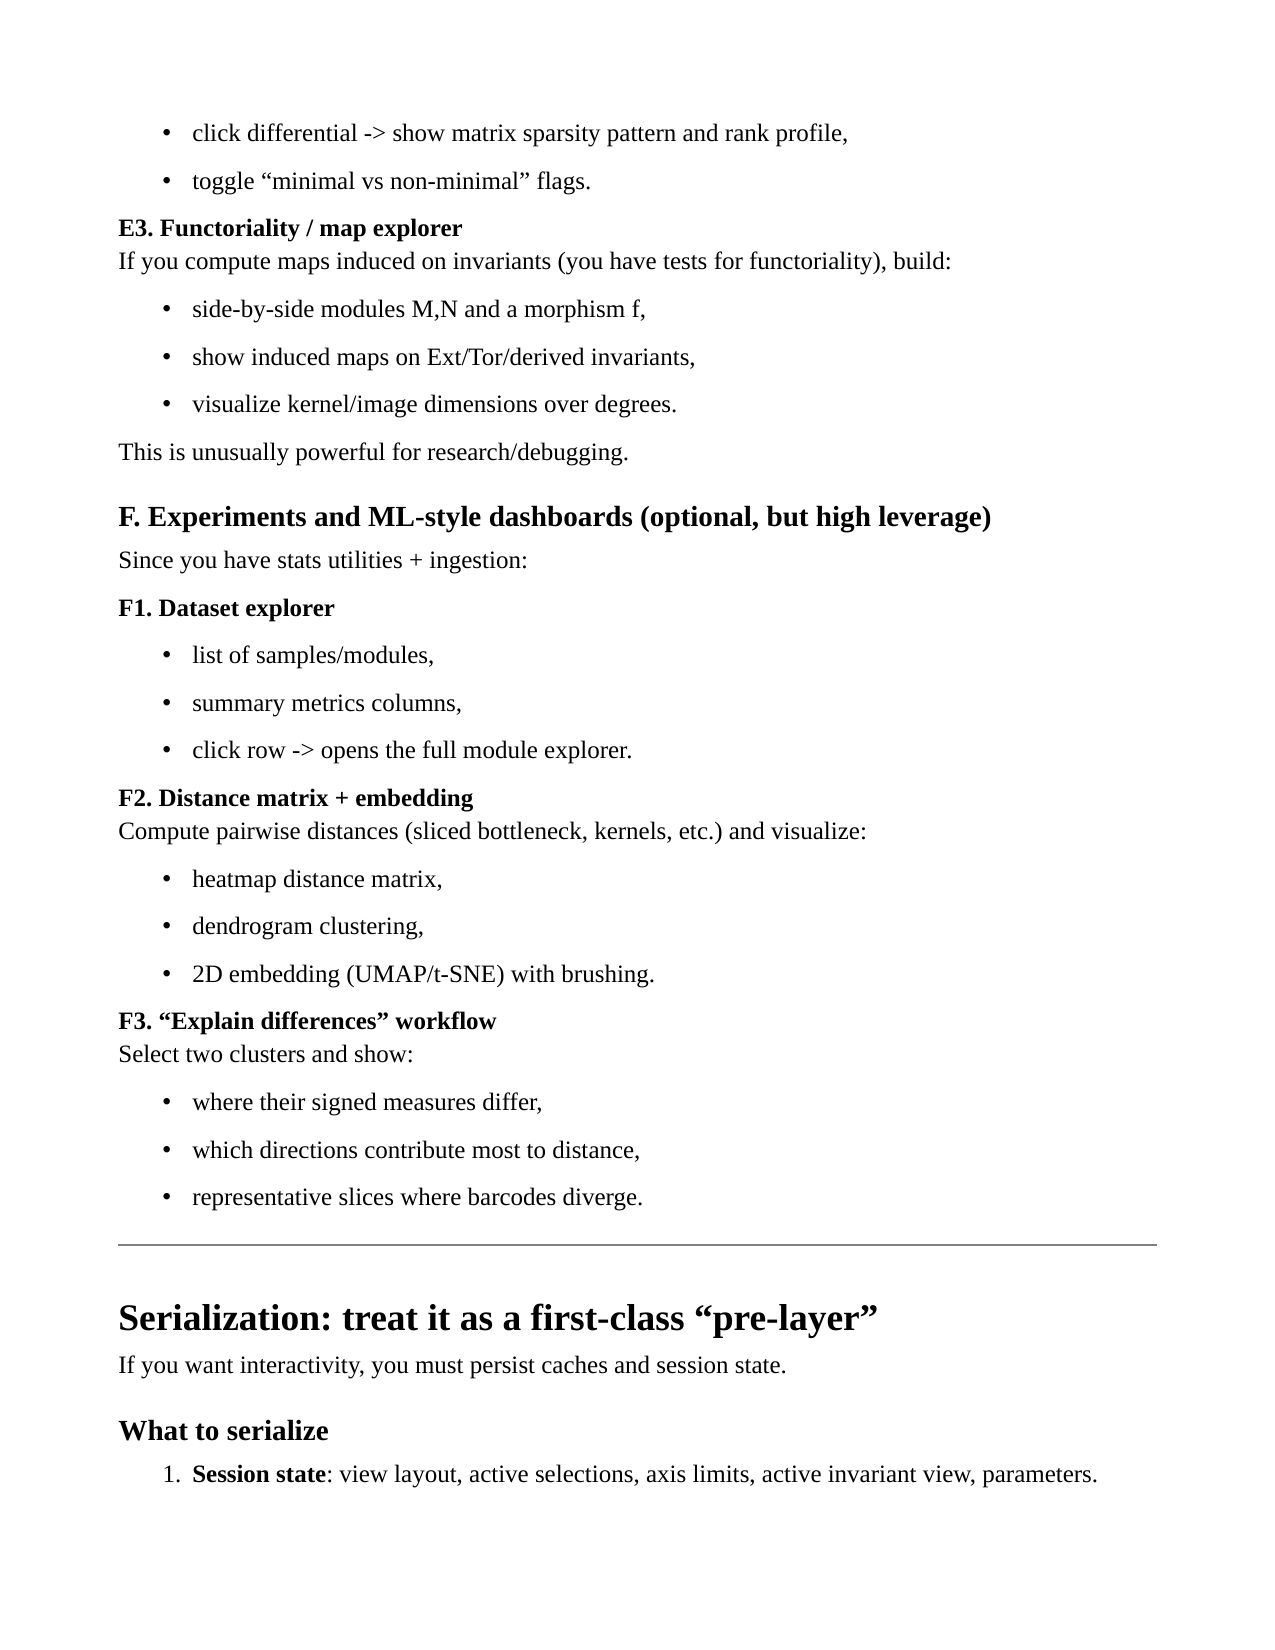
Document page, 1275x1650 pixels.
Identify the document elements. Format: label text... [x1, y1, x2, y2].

text F2. Distance matrix + embedding Compute pairwise distances (sliced bottleneck, kernels, etc.) and visualize: [118, 783, 1157, 845]
list click row -> opens the full module explorer. [162, 735, 1157, 764]
text F1. Dataset explorer [118, 593, 1157, 621]
list side-by-side modules M,N and a morphism f, [162, 294, 1157, 323]
text This is unusually powerful for research/debugging. [118, 437, 1157, 466]
text If you want interactivity, you must persist caches and session state. [118, 1351, 1157, 1379]
list click differential -> show matrix sparsity pattern and rank profile, [162, 118, 1157, 147]
list where their signed measures differ, [162, 1087, 1157, 1116]
text Since you have stats utilities + ingestion: [118, 545, 1157, 574]
subtitle F. Experiments and ML-style dashboards (optional, but high leverage) [118, 499, 1157, 532]
list Session state: view layout, active selections, axis limits, active invariant view, parameters. [162, 1459, 1157, 1488]
list heatmap distance matrix, [162, 864, 1157, 892]
list summary metrics columns, [162, 688, 1157, 717]
list list of samples/modules, [162, 640, 1157, 669]
list which directions contribute most to distance, [162, 1135, 1157, 1163]
list dendrogram clustering, [162, 911, 1157, 940]
list toggle “minimal vs non-minimal” flags. [162, 166, 1157, 194]
list representative slices where barcodes diverge. [162, 1182, 1157, 1211]
subtitle Serialization: treat it as a first-class “pre-layer” [118, 1295, 1157, 1338]
subtitle What to serialize [118, 1413, 1157, 1446]
list visualize kernel/image dimensions over degrees. [162, 389, 1157, 418]
list show induced maps on Ext/Tor/derived invariants, [162, 342, 1157, 370]
list 2D embedding (UMAP/t-SNE) with brushing. [162, 959, 1157, 988]
text F3. “Explain differences” workflow Select two clusters and show: [118, 1006, 1157, 1068]
text E3. Functoriality / map explorer If you compute maps induced on invariants (you have tests for functoriality), build: [118, 213, 1157, 275]
